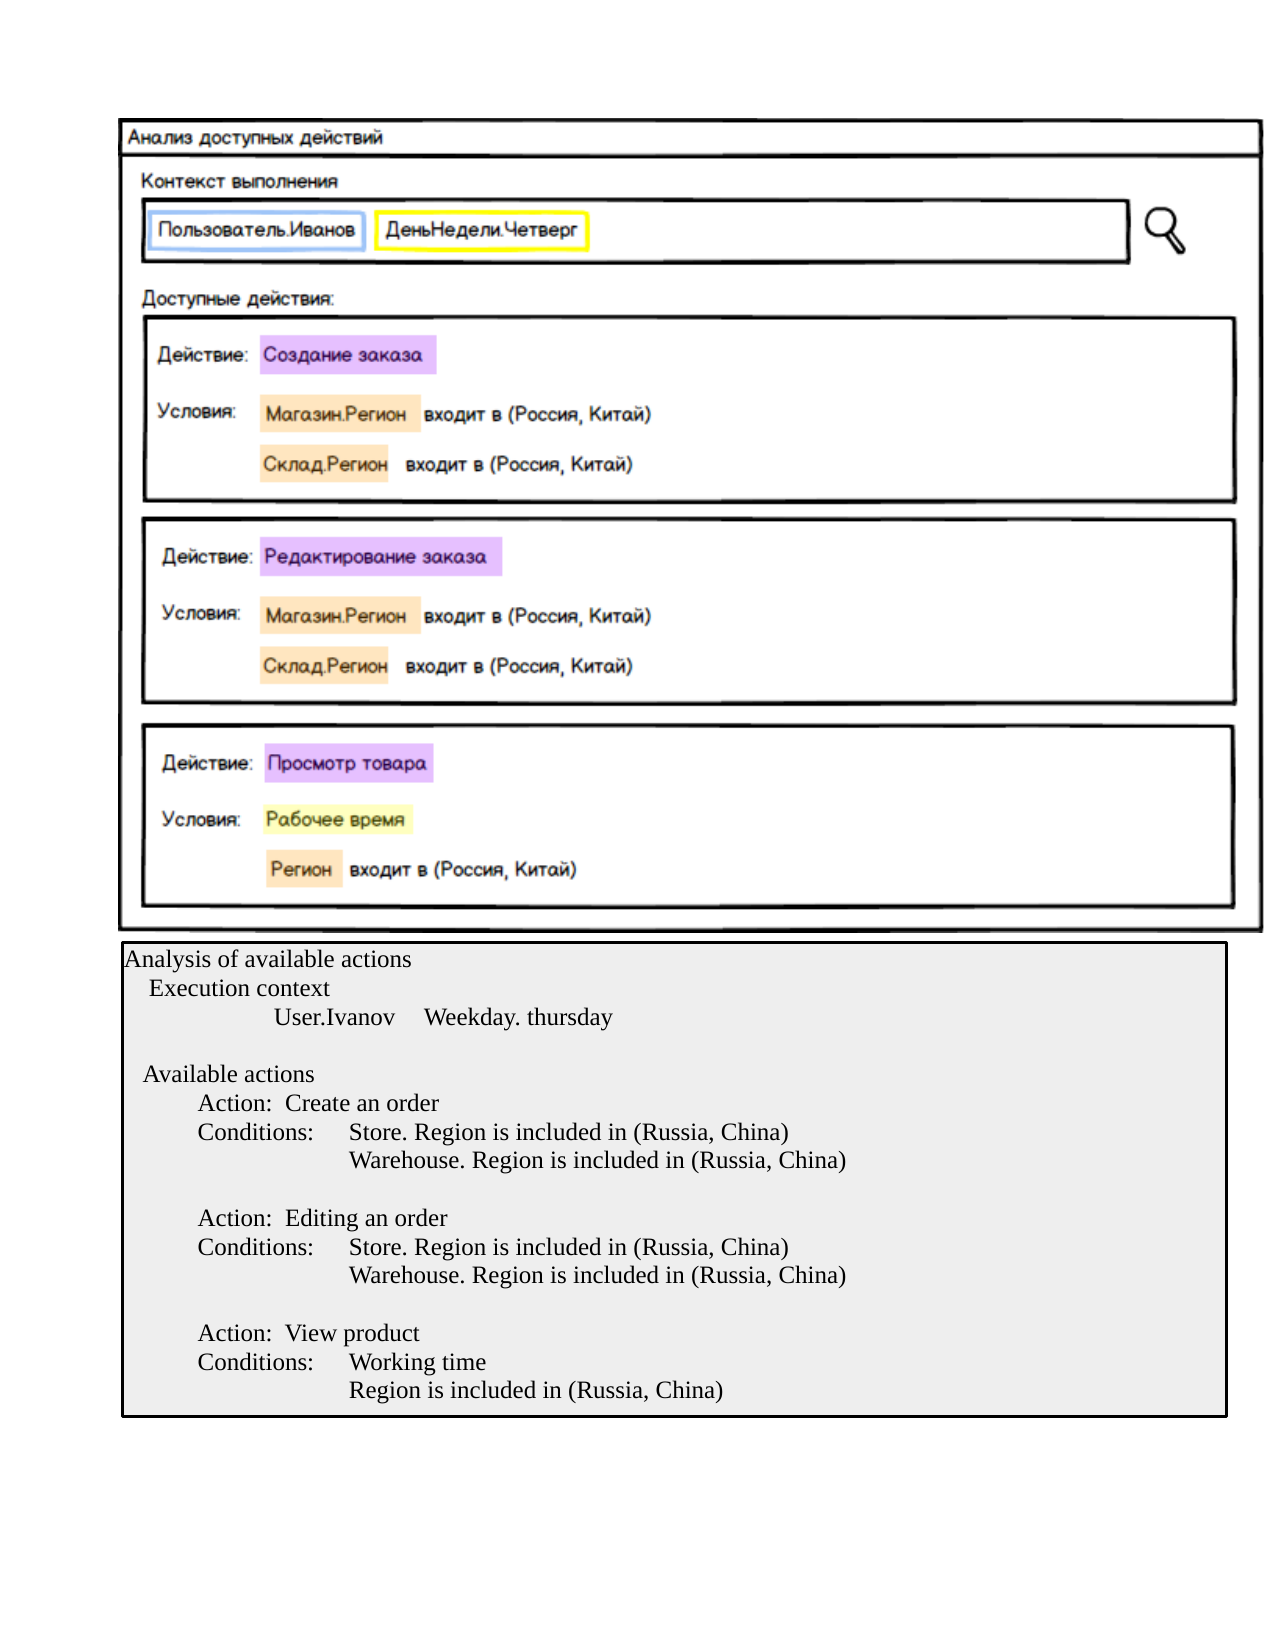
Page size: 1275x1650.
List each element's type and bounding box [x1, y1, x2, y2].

picture [118, 118, 1264, 933]
